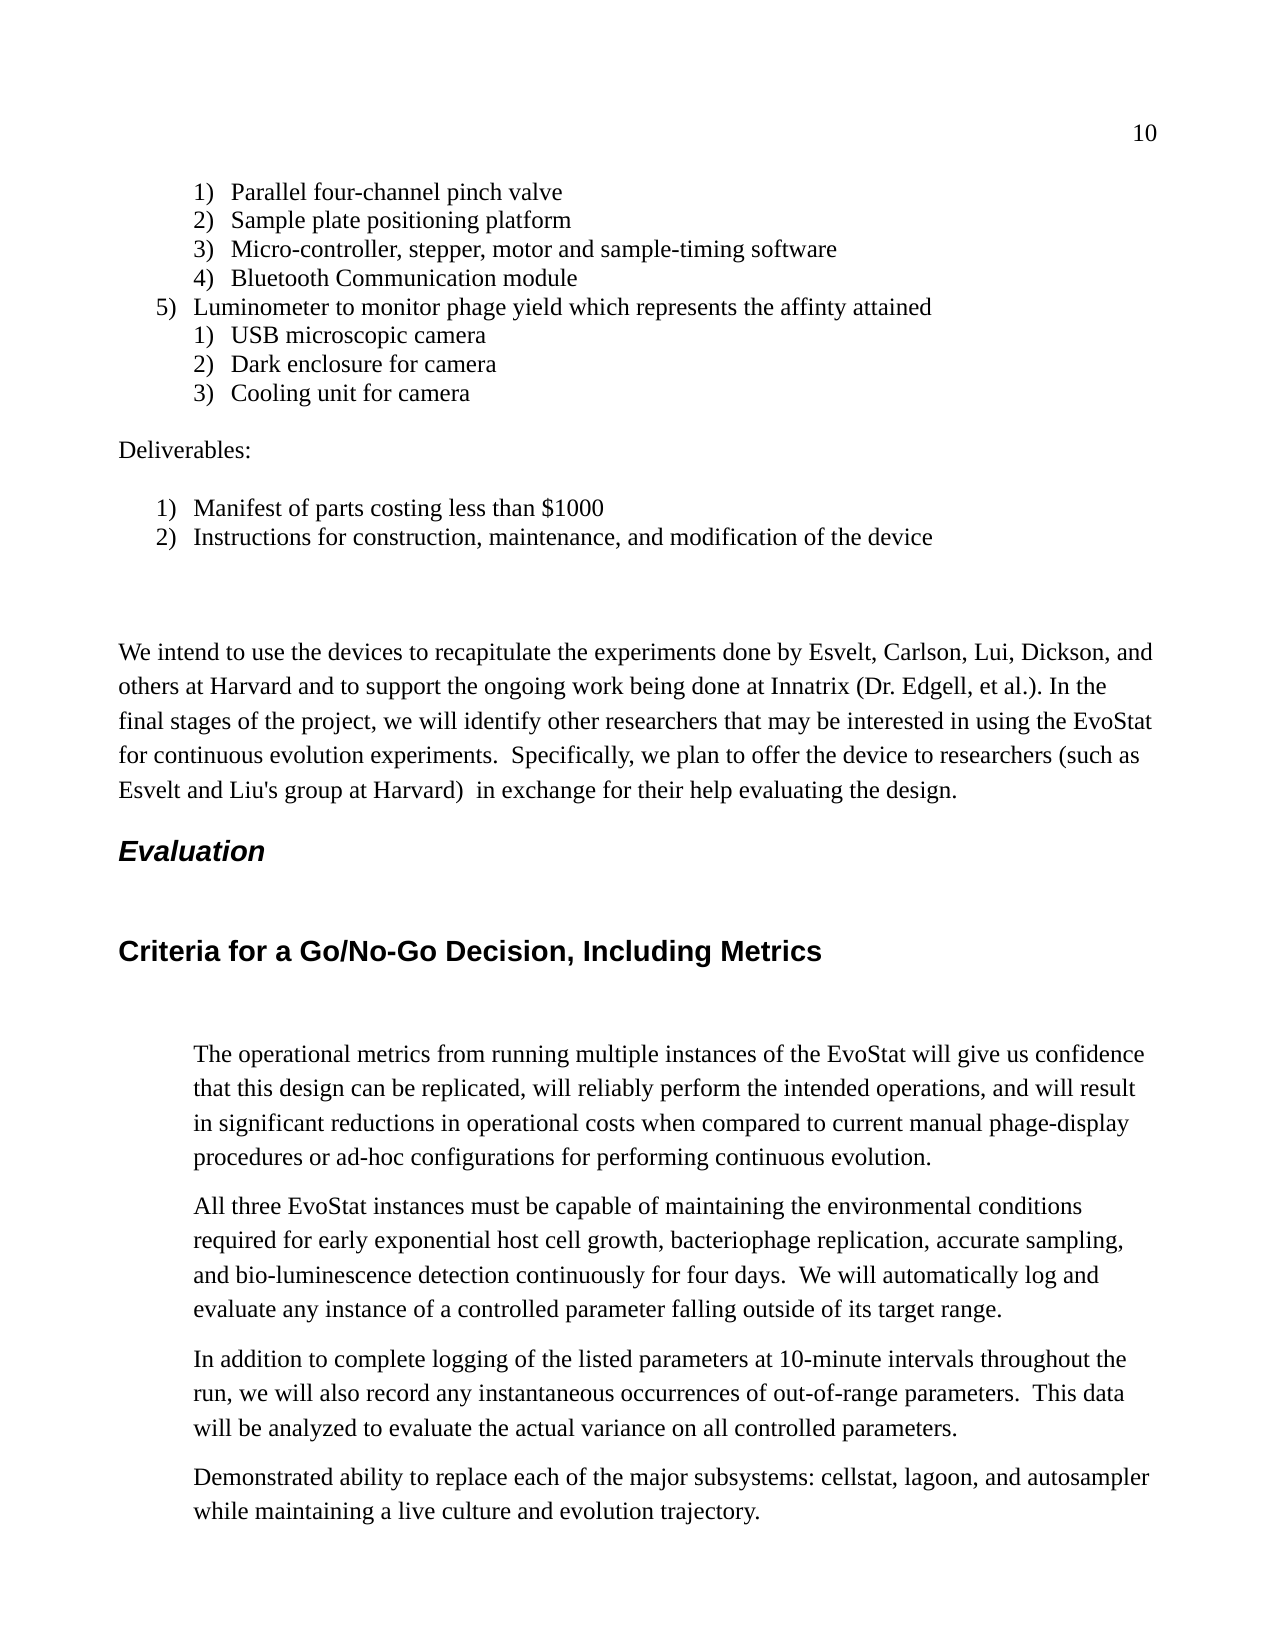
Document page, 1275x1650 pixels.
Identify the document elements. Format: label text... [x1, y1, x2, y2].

list Sample plate positioning platform [193, 206, 1157, 234]
list All three EvoStat instances must be capable of maintaining the environmental conditions required for early exponential host cell growth, bacteriophage replication, accurate sampling, and bio-luminescence detection continuously for four days. We will automatically log and evaluate any instance of a controlled parameter falling outside of its target range. [156, 1191, 1157, 1323]
list Instructions for construction, maintenance, and modification of the device [156, 522, 1157, 579]
text We intend to use the devices to recapitulate the experiments done by Esvelt, Carlson, Lui, Dickson, and others at Harvard and to support the ongoing work being done at Innatrix (Dr. Edgell, et al.). In the final stages of the project, we will identify other researchers that may be interested in using the EvoStat for continuous evolution experiments. Specifically, we plan to offer the device to researchers (such as Esvelt and Liu's group at Harvard) in exchange for their help evaluating the design. [118, 637, 1157, 803]
subtitle Evaluation [118, 834, 1157, 868]
subtitle Criteria for a Go/No-Go Decision, Including Metrics [118, 934, 1157, 968]
list Demonstrated ability to replace each of the major subsystems: cellstat, lagoon, and autosampler while maintaining a live culture and evolution trajectory. [156, 1462, 1157, 1525]
list USB microscopic camera [193, 321, 1157, 349]
list Micro-controller, stepper, motor and sample-timing software [193, 234, 1157, 263]
list In addition to complete logging of the listed parameters at 10-minute intervals throughout the run, we will also record any instantaneous occurrences of out-of-range parameters. This data will be analyzed to evaluate the actual variance on all controlled parameters. [156, 1344, 1157, 1441]
list Manifest of parts costing less than $1000 [156, 493, 1157, 522]
list Bluetooth Communication module [193, 263, 1157, 292]
list Luminometer to monitor phage yield which represents the affinty attained [156, 292, 1157, 321]
list Parallel four-channel pinch valve [193, 177, 1157, 206]
list Dark enclosure for camera [193, 349, 1157, 378]
list The operational metrics from running multiple instances of the EvoStat will give us confidence that this design can be replicated, will reliably perform the intended operations, and will result in significant reductions in operational costs when compared to current manual phage-display procedures or ad-hoc configurations for performing continuous evolution. [156, 1039, 1157, 1171]
text Deliverables: [118, 436, 1157, 464]
list Cooling unit for camera [193, 378, 1157, 407]
